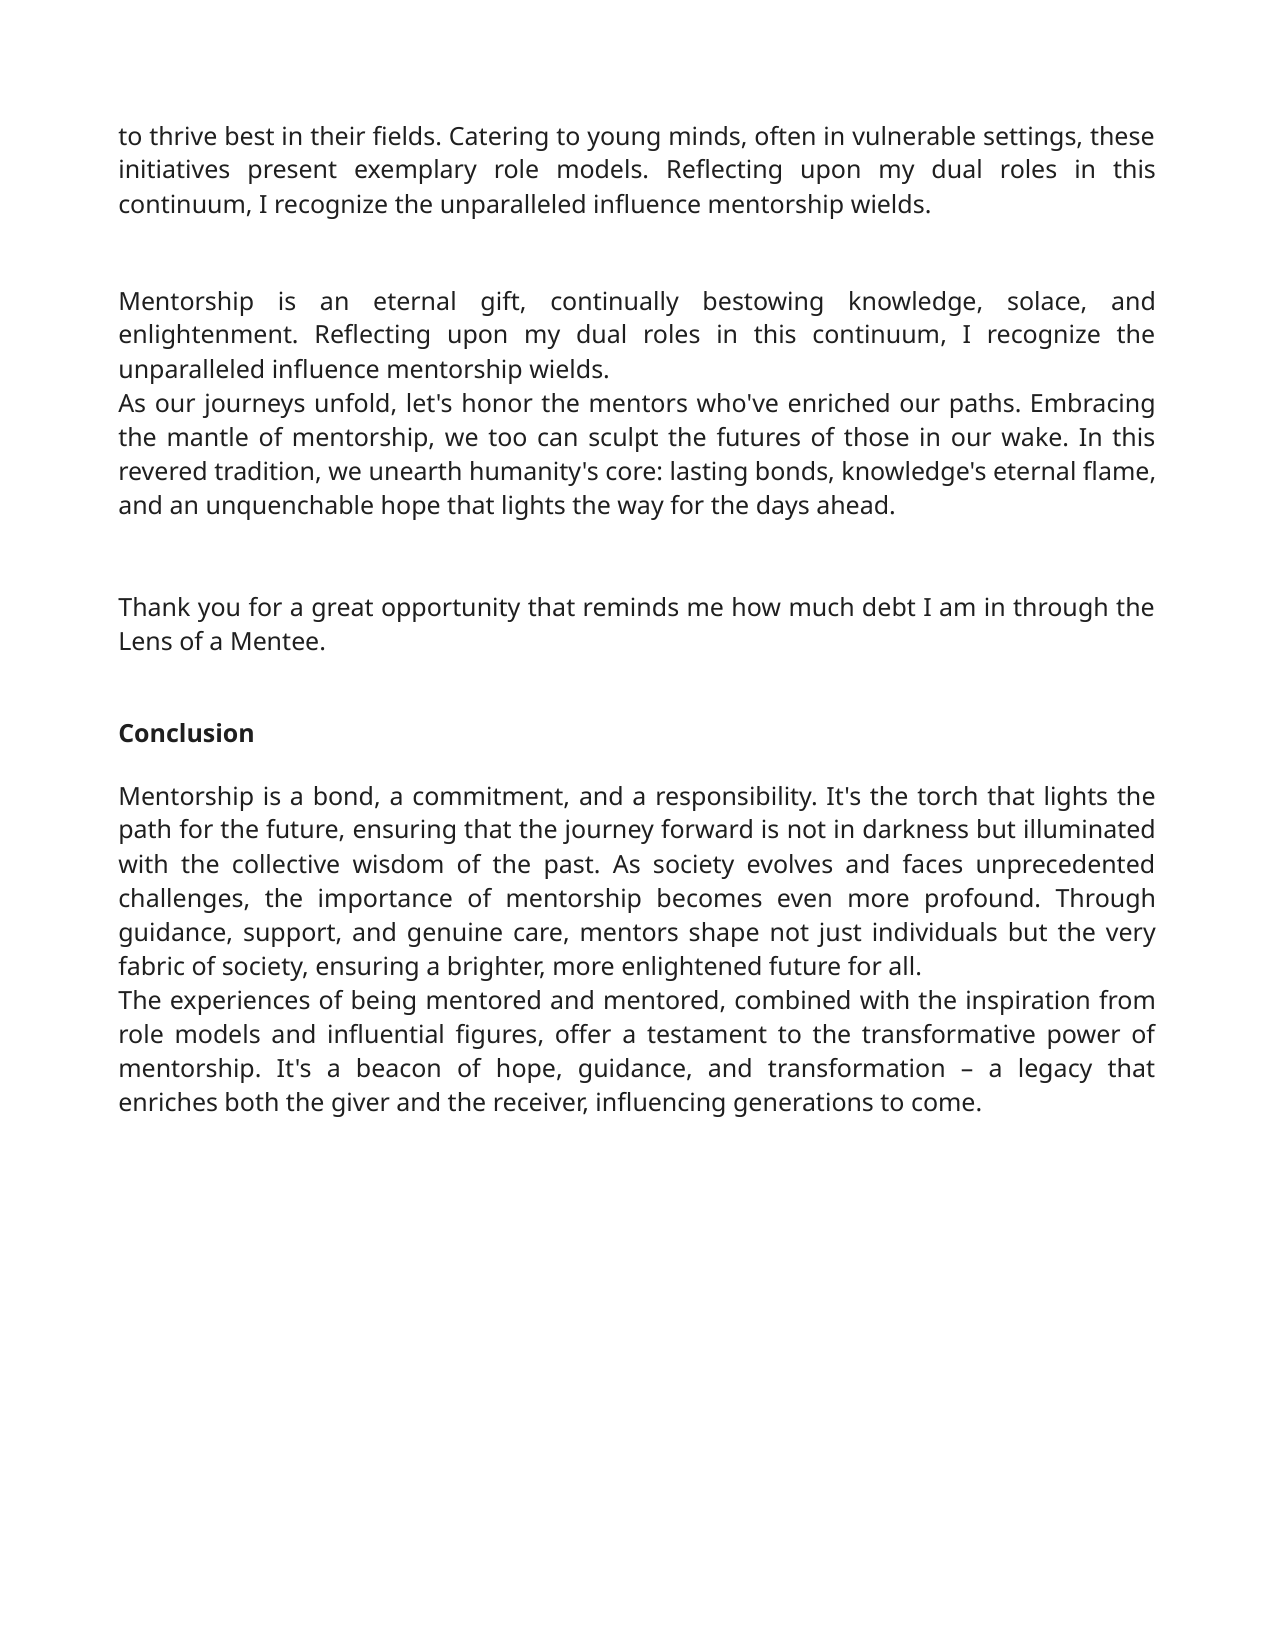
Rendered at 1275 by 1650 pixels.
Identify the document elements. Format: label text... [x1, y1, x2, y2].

text to thrive best in their fields. Catering to young minds, often in vulnerable settings, these initiatives present exemplary role models. Reflecting upon my dual roles in this continuum, I recognize the unparalleled influence mentorship wields. [118, 118, 1157, 220]
text Mentorship is an eternal gift, continually bestowing knowledge, solace, and enlightenment. Reflecting upon my dual roles in this continuum, I recognize the unparalleled influence mentorship wields. [118, 283, 1157, 385]
text As our journeys unfold, let's honor the mentors who've enriched our paths. Embracing the mantle of mentorship, we too can sculpt the futures of those in our wake. In this revered tradition, we unearth humanity's core: lasting bonds, knowledge's eternal flame, and an unquenchable hope that lights the way for the days ahead. [118, 385, 1157, 522]
text Conclusion [118, 715, 1157, 749]
text The experiences of being mentored and mentored, combined with the inspiration from role models and influential figures, offer a testament to the transformative power of mentorship. It's a beacon of hope, guidance, and transformation – a legacy that enriches both the giver and the receiver, influencing generations to come. [118, 982, 1157, 1119]
text Mentorship is a bond, a commitment, and a responsibility. It's the torch that lights the path for the future, ensuring that the journey forward is not in darkness but illuminated with the collective wisdom of the past. As society evolves and faces unprecedented challenges, the importance of mentorship becomes even more profound. Through guidance, support, and genuine care, mentors shape not just individuals but the very fabric of society, ensuring a brighter, more enlightened future for all. [118, 778, 1157, 982]
text Thank you for a great opportunity that reminds me how much debt I am in through the Lens of a Mentee. [118, 590, 1157, 658]
